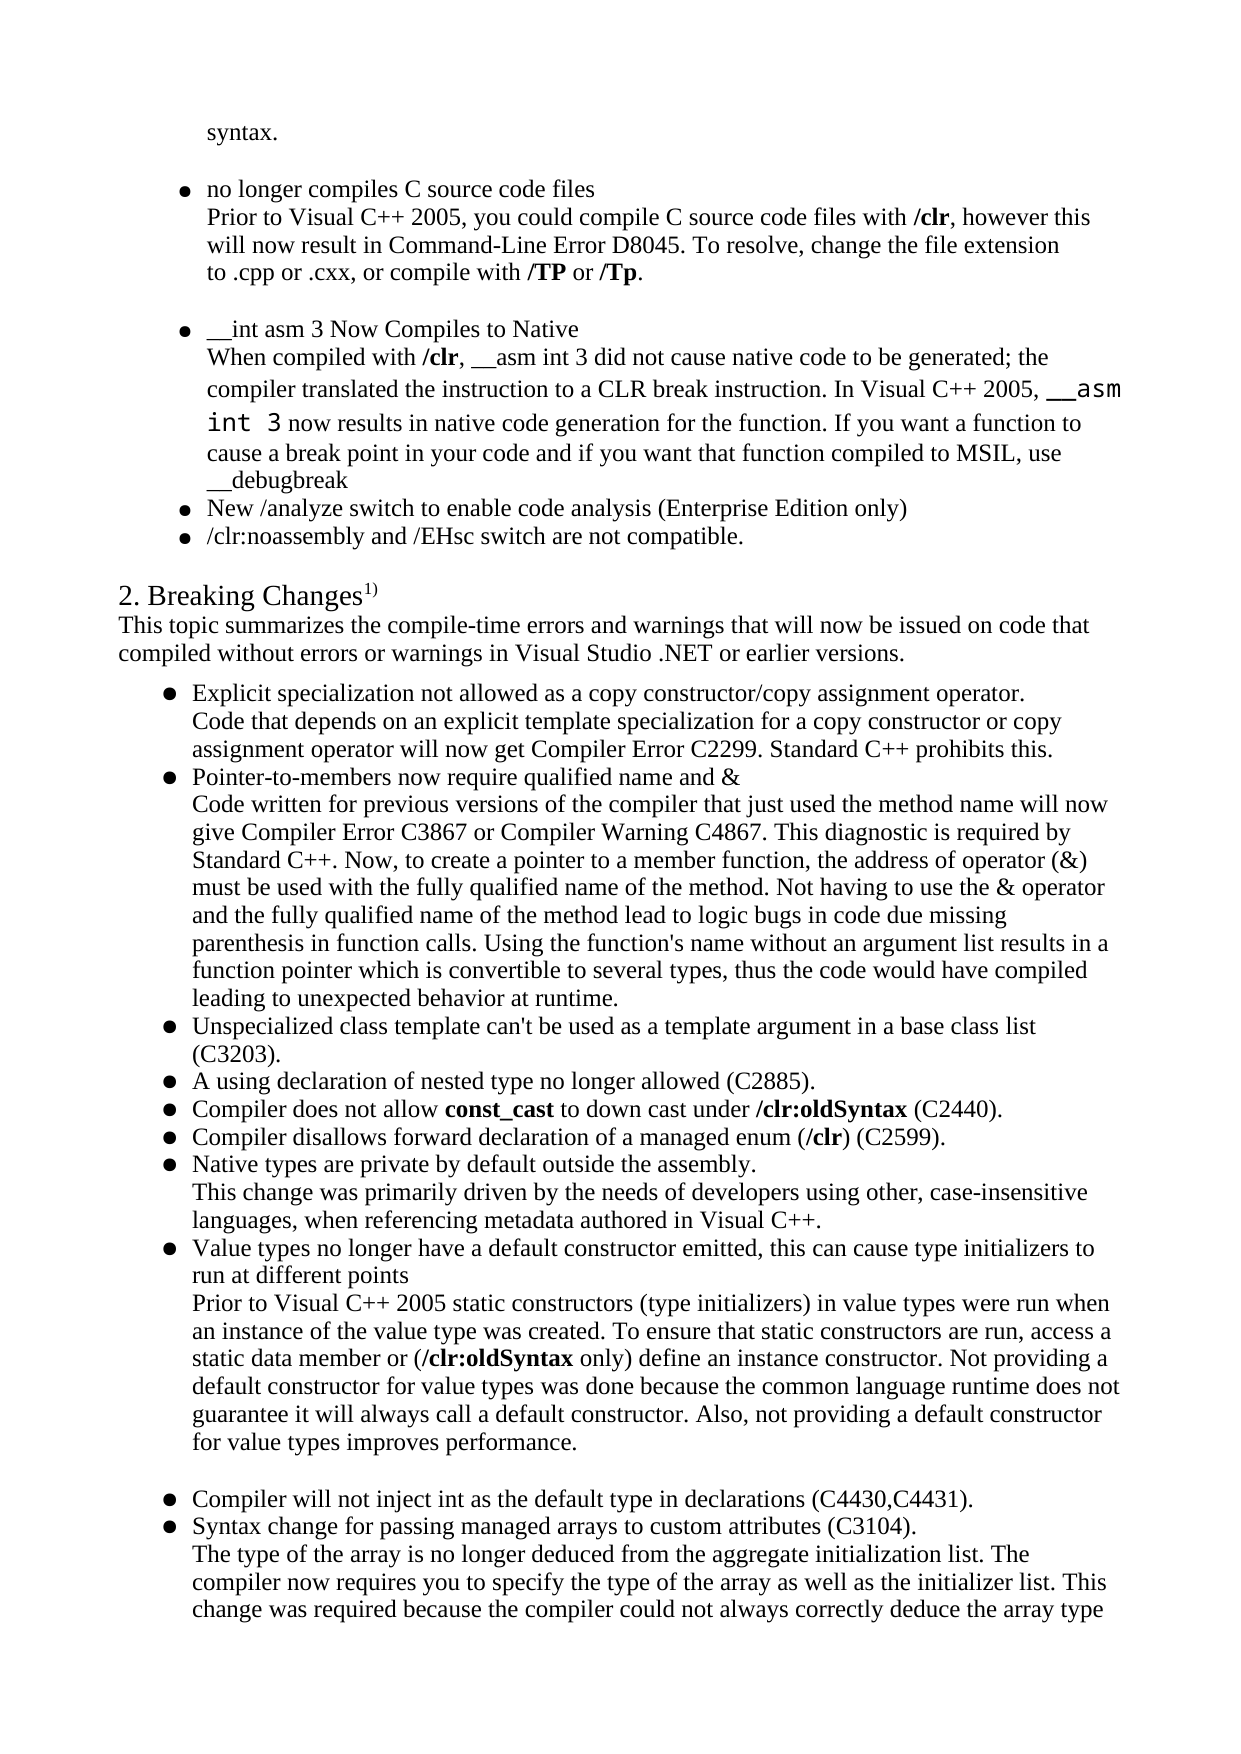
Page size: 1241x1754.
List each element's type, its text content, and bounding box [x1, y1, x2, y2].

subtitle __int asm 3 Now Compiles to Native When compiled with /clr, __asm int 3 did not cause native code to be generated; the compiler translated the instruction to a CLR break instruction. In Visual C++ 2005, __asm int 3 now results in native code generation for the function. If you want a function to cause a break point in your code and if you want that function compiled to MSIL, use __debugbreak [177, 316, 1122, 494]
subtitle syntax. [177, 118, 1122, 146]
list Unspecialized class template can't be used as a template argument in a base class list (C3203). [162, 1012, 1122, 1067]
list Compiler will not inject int as the default type in declarations (C4430,C4431). [162, 1485, 1122, 1512]
list Compiler does not allow const_cast to down cast under /clr:oldSyntax (C2440). [162, 1095, 1122, 1123]
list A using declaration of nested type no longer allowed (C2885). [162, 1067, 1122, 1095]
subtitle Value types no longer have a default constructor emitted, this can cause type initializers to run at different points Prior to Visual C++ 2005 static constructors (type initializers) in value types were run when an instance of the value type was created. To ensure that static constructors are run, access a static data member or (/clr:oldSyntax only) define an instance constructor. Not providing a default constructor for value types was done because the common language runtime does not guarantee it will always call a default constructor. Also, not providing a default constructor for value types improves performance. [162, 1234, 1122, 1455]
list Compiler disallows forward declaration of a managed enum (/clr) (C2599). [162, 1123, 1122, 1151]
list Pointer-to-members now require qualified name and & Code written for previous versions of the compiler that just used the method name will now give Compiler Error C3867 or Compiler Warning C4867. This diagnostic is required by Standard C++. Now, to create a pointer to a member function, the address of operator (&) must be used with the fully qualified name of the method. Not having to use the & operator and the fully qualified name of the method lead to logic bugs in code due missing parenthesis in function calls. Using the function's name without an argument list results in a function pointer which is convertible to several types, thus the code would have compiled leading to unexpected behavior at runtime. [162, 763, 1122, 1012]
list no longer compiles C source code files Prior to Visual C++ 2005, you could compile C source code files with /clr, however this will now result in Command-Line Error D8045. To resolve, change the file extension to .cpp or .cxx, or compile with /TP or /Tp. [177, 175, 1122, 286]
list Native types are private by default outside the assembly. This change was primarily driven by the needs of developers using other, case-insensitive languages, when referencing metadata authored in Visual C++. [162, 1151, 1122, 1234]
list New /analyze switch to enable code analysis (Enterprise Edition only) [177, 494, 1122, 522]
list Syntax change for passing managed arrays to custom attributes (C3104). The type of the array is no longer deduced from the aggregate initialization list. The compiler now requires you to specify the type of the array as well as the initializer list. This change was required because the compiler could not always correctly deduce the array type [162, 1512, 1122, 1623]
text 2. Breaking Changes1) This topic summarizes the compile-time errors and warnings that will now be issued on code that compiled without errors or warnings in Visual Studio .NET or earlier versions. [118, 579, 1122, 667]
list Explicit specialization not allowed as a copy constructor/copy assignment operator. Code that depends on an explicit template specialization for a copy constructor or copy assignment operator will now get Compiler Error C2299. Standard C++ prohibits this. [162, 679, 1122, 763]
subtitle /clr:noassembly and /EHsc switch are not compatible. [177, 522, 1122, 550]
